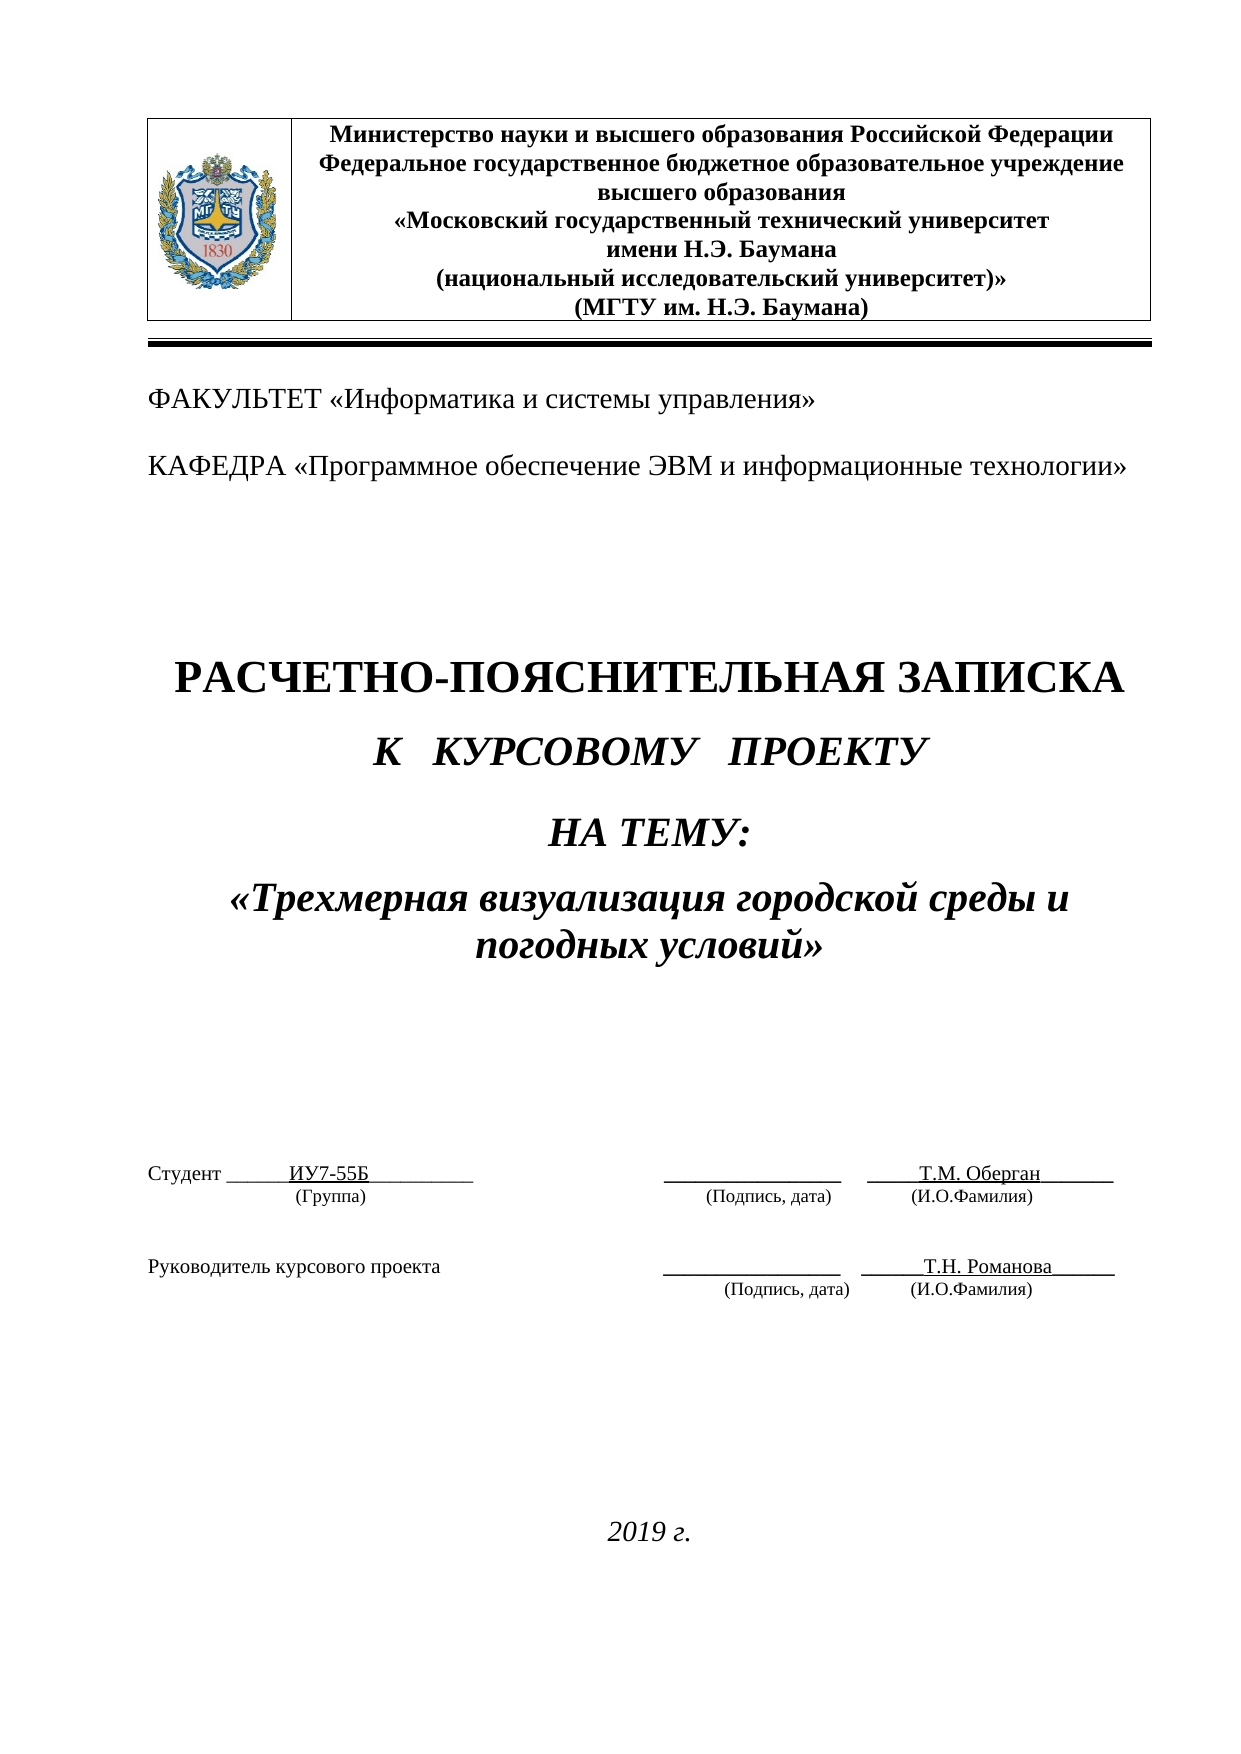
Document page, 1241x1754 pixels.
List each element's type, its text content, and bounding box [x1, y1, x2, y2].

text 2019 г. [148, 1514, 1152, 1547]
table_header [148, 119, 291, 320]
text ФАКУЛЬТЕТ «Информатика и системы управления» [148, 381, 1152, 414]
picture [166, 153, 278, 290]
text КАФЕДРА «Программное обеспечение ЭВМ и информационные технологии» [148, 448, 1152, 481]
text НА ТЕМУ: [148, 807, 1152, 855]
text Студент ______ИУ7-55Б__________ _________________ _____Т.М. Оберган_______ [148, 1160, 1152, 1184]
table_header Министерство науки и высшего образования Российской Федерации Федеральное государственное бюджетное образовательное учреждение высшего образования «Московский государственный технический университет имени Н.Э. Баумана (национальный исследовательский университет)» (МГТУ им. Н.Э. Баумана) [292, 119, 1150, 320]
text «Трехмерная визуализация городской среды и погодных условий» [148, 872, 1152, 968]
text К КУРСОВОМУ ПРОЕКТУ [148, 726, 1152, 774]
text (Подпись, дата) (И.О.Фамилия) [148, 1278, 1093, 1300]
text (Группа) (Подпись, дата) (И.О.Фамилия) [222, 1184, 1093, 1206]
text Руководитель курсового проекта _________________ ______Т.Н. Романова______ [148, 1254, 1152, 1278]
text РАСЧЕТНО-ПОЯСНИТЕЛЬНАЯ ЗАПИСКА [148, 649, 1152, 702]
